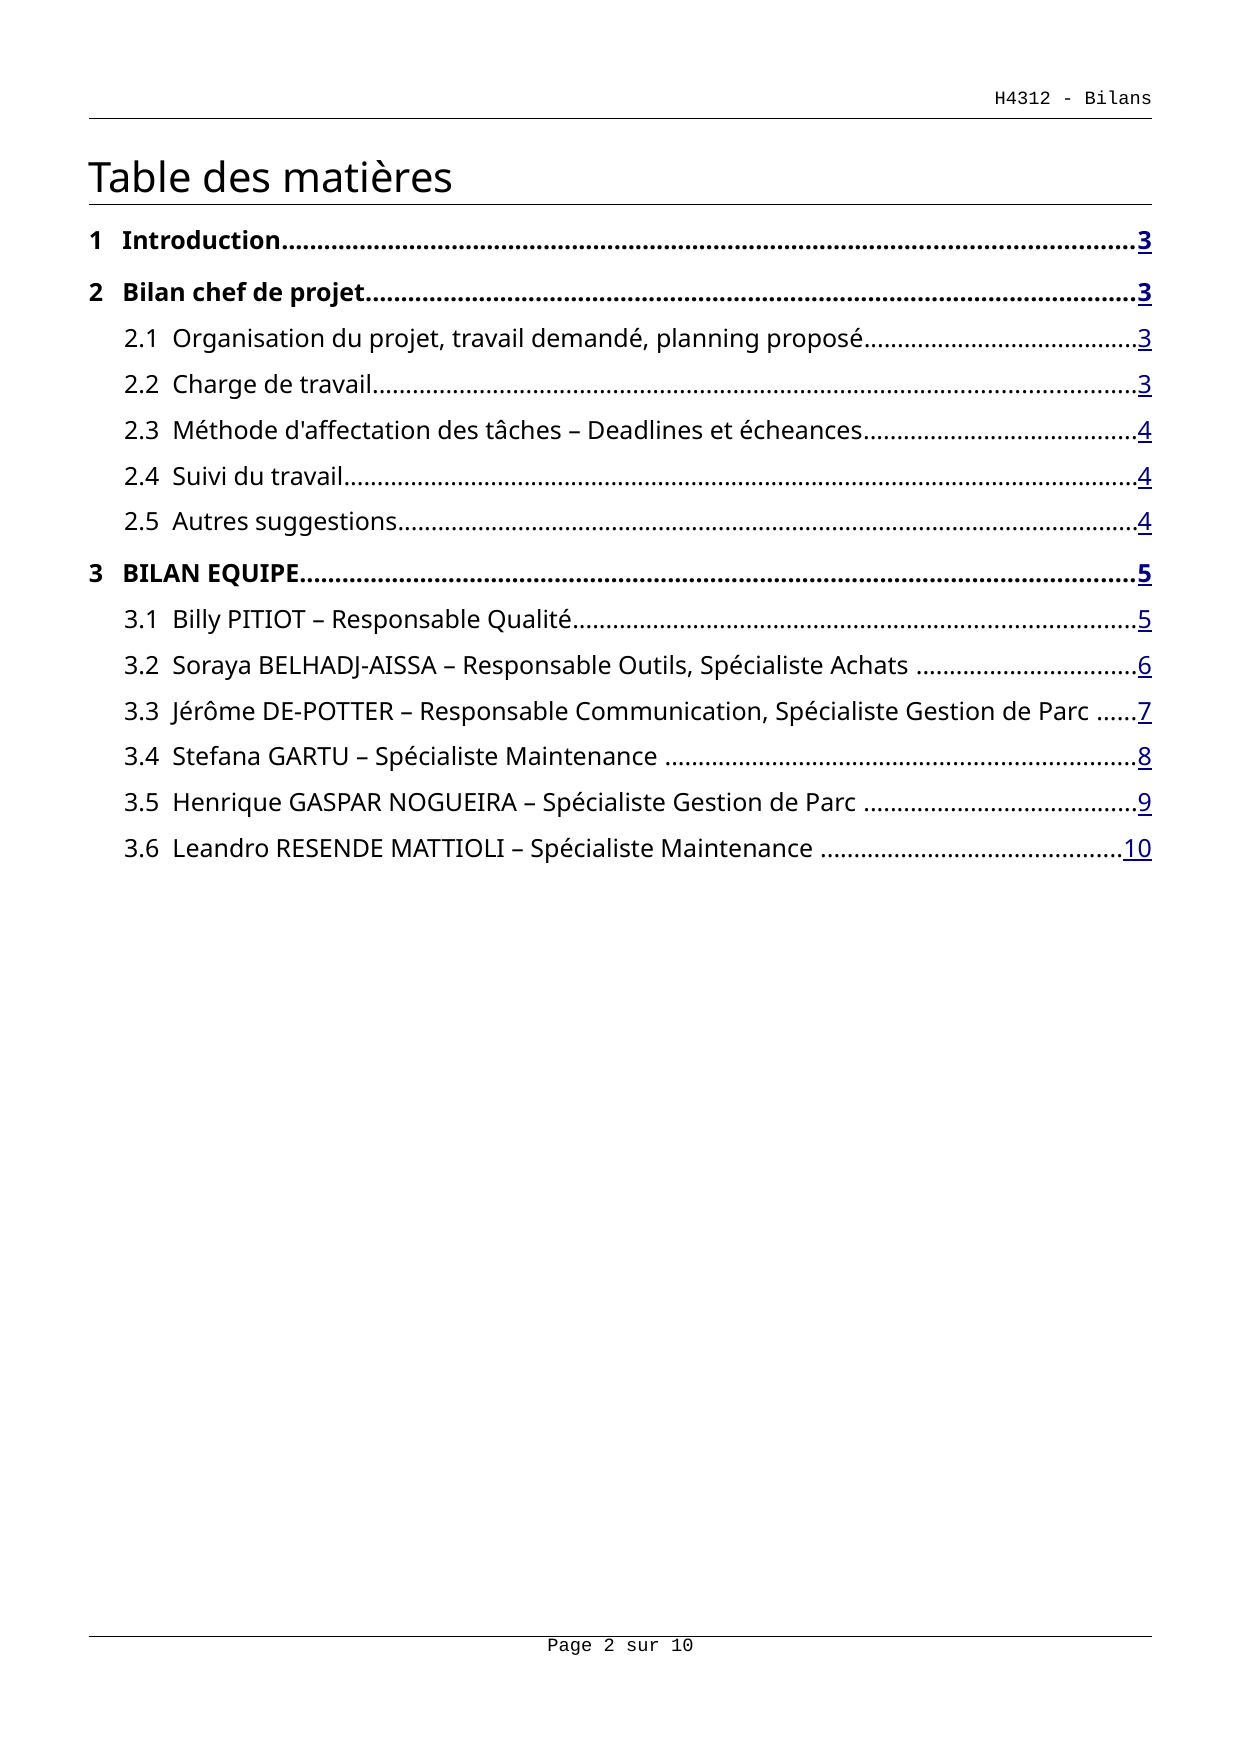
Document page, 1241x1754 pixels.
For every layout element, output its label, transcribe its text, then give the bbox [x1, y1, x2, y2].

text 3.6 Leandro RESENDE MATTIOLI – Spécialiste Maintenance 10 [124, 831, 1152, 865]
text 2.3 Méthode d'affectation des tâches – Deadlines et écheances 4 [124, 412, 1152, 446]
text 2.5 Autres suggestions 4 [124, 504, 1152, 538]
text 3.5 Henrique GASPAR NOGUEIRA – Spécialiste Gestion de Parc 9 [124, 785, 1152, 819]
text 2 Bilan chef de projet 3 [88, 275, 1152, 309]
text 2.2 Charge de travail 3 [124, 366, 1152, 401]
text 3.3 Jérôme DE-POTTER – Responsable Communication, Spécialiste Gestion de Parc 7 [124, 693, 1152, 727]
text 2.4 Suivi du travail 4 [124, 458, 1152, 492]
text 3 BILAN EQUIPE 5 [88, 556, 1152, 590]
text 3.2 Soraya BELHADJ-AISSA – Responsable Outils, Spécialiste Achats 6 [124, 647, 1152, 681]
text 1 Introduction 3 [88, 223, 1152, 257]
text 3.4 Stefana GARTU – Spécialiste Maintenance 8 [124, 739, 1152, 773]
text 2.1 Organisation du projet, travail demandé, planning proposé 3 [124, 321, 1152, 355]
text Table des matières [88, 147, 1152, 205]
text 3.1 Billy PITIOT – Responsable Qualité 5 [124, 602, 1152, 636]
